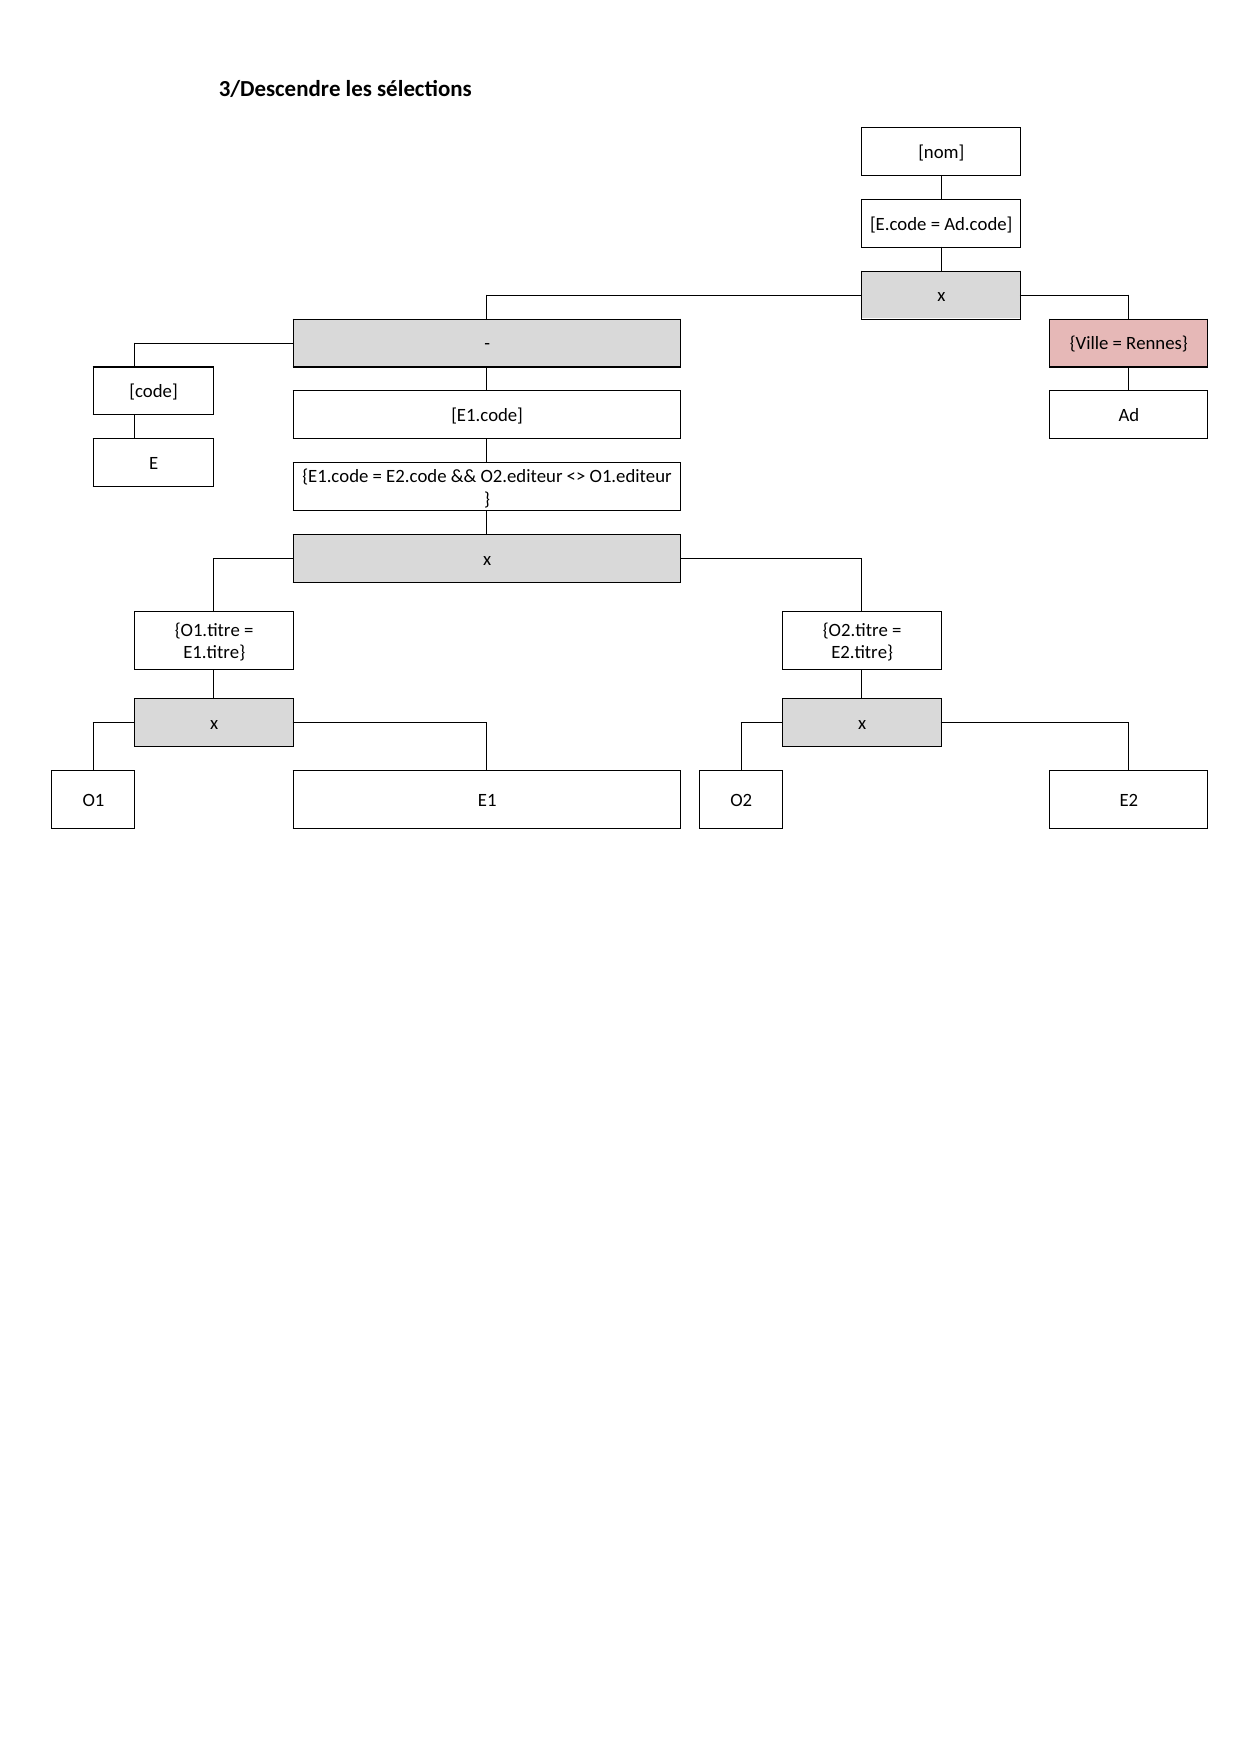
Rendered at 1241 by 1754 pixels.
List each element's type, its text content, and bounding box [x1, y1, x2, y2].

table_cell [783, 559, 861, 582]
table_cell [1129, 640, 1208, 669]
table_cell [93, 343, 134, 366]
table_cell [1129, 439, 1208, 462]
table_cell [941, 414, 1020, 438]
table_cell [783, 296, 861, 318]
table_cell [293, 583, 487, 611]
table_cell [941, 558, 1020, 582]
table_cell [1020, 640, 1049, 669]
table_cell [941, 582, 1020, 611]
table_cell [1021, 151, 1049, 175]
table_cell [783, 151, 861, 175]
table_cell [1129, 486, 1208, 510]
table_cell [93, 319, 135, 342]
table_cell [681, 247, 699, 271]
table_cell [941, 343, 1020, 366]
table_cell [code] [94, 368, 213, 414]
table_cell [214, 559, 293, 582]
table_cell [941, 366, 1020, 390]
table_cell [487, 199, 681, 223]
table_cell Ad [1050, 391, 1207, 438]
table_cell [293, 295, 486, 318]
table_cell [1129, 175, 1208, 199]
table_cell [681, 414, 699, 438]
table_cell [783, 199, 861, 223]
table_cell [1021, 223, 1049, 247]
table_cell [942, 176, 1020, 199]
table_cell [51, 414, 93, 438]
table_cell [1020, 746, 1049, 770]
table_cell [681, 770, 699, 799]
table_cell [214, 151, 293, 175]
table_cell [93, 487, 135, 510]
table_cell [294, 611, 487, 640]
table_cell [741, 640, 782, 669]
table_cell [700, 223, 741, 247]
table_cell [1020, 770, 1049, 799]
table_cell [51, 582, 93, 611]
table_cell [135, 295, 214, 318]
table_cell [1129, 698, 1208, 722]
table_cell [94, 723, 134, 746]
table_cell [1050, 368, 1128, 390]
table_cell [214, 271, 293, 294]
table_header [741, 127, 783, 151]
table_cell [1129, 271, 1208, 294]
table_cell [214, 199, 293, 223]
table_cell [700, 271, 741, 294]
table_cell [487, 611, 681, 640]
text 3/Descendre les sélections [218, 74, 1093, 102]
table_cell [1021, 199, 1049, 223]
table_cell [94, 746, 135, 770]
table_cell O2 [700, 771, 782, 828]
table_cell [51, 271, 93, 294]
table_cell [942, 723, 1020, 746]
table_cell [783, 319, 862, 342]
table_cell [293, 511, 486, 534]
table_cell [741, 366, 783, 390]
table_cell [862, 366, 941, 390]
table_cell [941, 510, 1020, 534]
table_cell [1020, 534, 1049, 558]
table_cell [862, 558, 941, 582]
table_cell [862, 582, 941, 611]
table_cell [941, 320, 1020, 342]
table_cell [1050, 296, 1128, 318]
table_cell [741, 611, 782, 640]
table_cell [681, 462, 699, 486]
table_cell [783, 390, 862, 414]
table_cell [941, 438, 1020, 462]
table_cell [1050, 746, 1128, 770]
table_cell [783, 366, 862, 390]
table_cell [700, 640, 741, 669]
table_cell [862, 510, 941, 534]
table_cell {Ville = Rennes} [1050, 320, 1207, 366]
table_cell [135, 582, 213, 611]
table_cell [741, 534, 783, 558]
table_cell [135, 247, 214, 271]
table_cell [681, 534, 699, 558]
table_cell [487, 669, 681, 698]
table_cell [1129, 534, 1208, 558]
table_cell [681, 271, 699, 294]
table_cell [293, 368, 486, 390]
table_cell [742, 746, 783, 770]
table_cell [783, 510, 862, 534]
table_cell [51, 151, 93, 175]
table_cell [1050, 611, 1128, 640]
table_header [51, 127, 93, 151]
table_cell [51, 698, 93, 722]
table_cell [942, 640, 1020, 669]
table_cell [214, 223, 293, 247]
table_header [681, 127, 699, 151]
table_cell [941, 534, 1020, 558]
table_cell [93, 199, 135, 223]
table_cell [681, 669, 699, 698]
table_cell [1050, 669, 1128, 698]
table_cell [51, 462, 93, 486]
table_cell [1020, 799, 1049, 828]
table_cell [1129, 510, 1208, 534]
table_cell [681, 175, 699, 199]
table_cell [862, 390, 941, 414]
table_cell [1129, 223, 1208, 247]
table_cell [1129, 368, 1208, 390]
table_cell x [783, 699, 941, 746]
table_cell [741, 319, 783, 342]
table_cell [293, 271, 487, 294]
table_header [1129, 127, 1208, 151]
table_cell [941, 669, 1020, 698]
table_cell [51, 486, 93, 510]
table_cell [1050, 175, 1128, 199]
table_cell [700, 722, 741, 746]
table_cell [1020, 558, 1049, 582]
table_cell [783, 271, 861, 294]
table_cell [51, 669, 93, 698]
table_cell [1021, 271, 1049, 294]
table_cell [681, 223, 699, 247]
table_cell [1050, 582, 1128, 611]
table_cell [51, 611, 93, 640]
table_cell [1050, 640, 1128, 669]
table_cell [93, 510, 135, 534]
table_cell [1050, 486, 1128, 510]
table_cell [135, 770, 214, 799]
table_cell [741, 151, 783, 175]
table_cell [783, 343, 862, 366]
table_cell [93, 271, 135, 294]
table_cell [941, 462, 1020, 486]
table_cell [942, 698, 1020, 722]
table_cell [741, 296, 783, 318]
table_cell [135, 747, 214, 770]
table_cell [741, 510, 783, 534]
table_cell [741, 390, 783, 414]
table_cell [942, 611, 1020, 640]
table_cell [700, 438, 741, 462]
table_cell [862, 670, 941, 698]
table_cell [487, 511, 681, 534]
table_cell [741, 223, 783, 247]
table_cell [214, 390, 293, 414]
table_cell [681, 746, 699, 770]
table_cell [93, 175, 135, 199]
table_cell [741, 247, 783, 271]
table_cell E1 [294, 771, 680, 828]
table_cell [783, 770, 862, 799]
table_cell [1050, 698, 1128, 722]
table_cell [214, 319, 293, 342]
table_cell [93, 223, 135, 247]
table_cell [862, 343, 941, 366]
table_cell [783, 747, 862, 770]
table_cell [93, 582, 135, 611]
table_cell [862, 462, 941, 486]
table_cell [862, 248, 941, 271]
table_cell [135, 223, 214, 247]
table_cell [741, 438, 783, 462]
table_cell x [294, 535, 680, 582]
table_cell O1 [52, 771, 134, 828]
table_cell [1129, 669, 1208, 698]
table_cell [214, 534, 293, 558]
table_cell [51, 366, 93, 390]
table_cell [742, 723, 782, 746]
table_cell [135, 151, 214, 175]
table_cell [700, 669, 741, 698]
table_cell {O1.titre = E1.titre} [135, 612, 293, 669]
table_cell [93, 640, 134, 669]
table_cell [681, 438, 699, 462]
table_cell x [135, 699, 293, 746]
table_cell [1129, 611, 1208, 640]
table_cell [700, 343, 741, 366]
table_cell [214, 770, 293, 799]
table_cell [700, 582, 741, 611]
table_cell [681, 296, 699, 318]
table_cell [487, 247, 681, 271]
table_cell [93, 534, 135, 558]
table_cell [293, 151, 487, 175]
table_cell [783, 670, 861, 698]
table_cell [681, 722, 699, 746]
table_header [293, 127, 487, 151]
table_cell [862, 320, 941, 342]
table_cell [135, 487, 214, 510]
table_cell [862, 770, 941, 799]
table_cell [681, 319, 699, 342]
table_cell [1020, 175, 1049, 199]
table_cell [700, 534, 741, 558]
table_cell [941, 746, 1020, 770]
table_cell [1020, 669, 1049, 698]
table_cell [700, 151, 741, 175]
table_cell [741, 698, 782, 722]
table_cell [1050, 247, 1128, 271]
table_cell [1050, 439, 1128, 462]
table_cell [1129, 462, 1208, 486]
table_cell [135, 175, 214, 199]
table_cell [741, 669, 783, 698]
table_cell [1020, 611, 1049, 640]
table_cell [93, 669, 135, 698]
table_cell [862, 438, 941, 462]
table_cell [214, 462, 293, 486]
table_cell x [862, 272, 1020, 318]
table_cell [1020, 510, 1049, 534]
table_cell [941, 486, 1020, 510]
table_cell [1050, 534, 1128, 558]
table_cell [681, 582, 699, 611]
table_cell [1020, 247, 1049, 271]
table_cell [862, 414, 941, 438]
table_cell [1050, 510, 1128, 534]
table_cell [700, 296, 741, 318]
table_cell [1129, 558, 1208, 582]
table_cell [135, 344, 214, 366]
table_cell [51, 319, 93, 342]
table_cell [51, 223, 93, 247]
table_cell [1050, 271, 1128, 294]
table_cell [51, 247, 93, 271]
table_cell [51, 722, 93, 746]
table_cell [487, 296, 681, 318]
table_cell [700, 319, 741, 342]
table_header [783, 127, 861, 151]
table_cell [783, 462, 862, 486]
table_cell [51, 640, 93, 669]
table_cell [93, 151, 135, 175]
table_cell [1050, 723, 1128, 746]
table_cell [681, 510, 699, 534]
table_cell [93, 558, 135, 582]
table_cell [51, 343, 93, 366]
table_cell [487, 368, 681, 390]
table_cell [487, 151, 681, 175]
table_cell [741, 582, 783, 611]
table_cell [487, 223, 681, 247]
table_cell [1021, 296, 1049, 318]
table_cell {E1.code = E2.code && O2.editeur <> O1.editeur } [294, 463, 680, 510]
table_cell [681, 611, 699, 640]
table_cell [214, 799, 293, 828]
table_cell [93, 698, 134, 722]
table_cell [1020, 486, 1049, 510]
table_cell [700, 510, 741, 534]
table_cell [293, 175, 487, 199]
table_cell [1020, 319, 1049, 342]
table_cell [487, 583, 681, 611]
table_cell [681, 559, 699, 582]
table_cell [51, 558, 93, 582]
table_cell [1020, 414, 1049, 438]
table_cell [1020, 698, 1049, 722]
table_cell [1129, 199, 1208, 223]
table_cell [681, 199, 699, 223]
table_cell [214, 747, 293, 770]
table_cell [51, 199, 93, 223]
table_cell [862, 176, 941, 199]
table_cell [941, 799, 1020, 828]
table_cell [700, 462, 741, 486]
table_header [1021, 127, 1049, 151]
table_cell [783, 486, 862, 510]
table_cell [1050, 199, 1128, 223]
table_cell [783, 247, 862, 271]
table_cell [214, 414, 293, 438]
table_cell [214, 175, 293, 199]
table_cell {O2.titre = E2.titre} [783, 612, 941, 669]
table_cell [214, 366, 293, 390]
table_cell [741, 462, 783, 486]
table_cell [700, 247, 741, 271]
table_cell [862, 486, 941, 510]
table_cell [1050, 151, 1128, 175]
table_cell [1050, 558, 1128, 582]
table_cell [135, 670, 213, 698]
table_cell [93, 247, 135, 271]
table_cell [681, 799, 699, 828]
table_cell [700, 199, 741, 223]
table_cell [294, 640, 487, 669]
table_cell [942, 248, 1020, 271]
table_cell [135, 415, 214, 438]
table_cell [1020, 462, 1049, 486]
table_cell [293, 199, 487, 223]
table_header [nom] [862, 128, 1020, 175]
table_cell [214, 582, 293, 611]
table_cell [214, 670, 293, 698]
table_cell [135, 558, 213, 582]
table_cell [741, 271, 783, 294]
table_cell [487, 722, 681, 746]
table_cell [487, 746, 681, 770]
table_cell - [294, 320, 680, 366]
table_cell [135, 271, 214, 294]
table_cell [1129, 295, 1208, 318]
table_header [93, 127, 135, 151]
table_cell [51, 534, 93, 558]
table_cell [700, 746, 741, 770]
table_cell [700, 698, 741, 722]
table_cell [487, 698, 681, 722]
table_header [700, 127, 741, 151]
table_cell [1129, 247, 1208, 271]
table_cell [741, 559, 783, 582]
table_cell [700, 390, 741, 414]
table_header [214, 127, 293, 151]
table_cell [135, 199, 214, 223]
table_cell [783, 223, 861, 247]
table_cell [1129, 582, 1208, 611]
table_cell [293, 223, 487, 247]
table_cell [700, 366, 741, 390]
table_cell [681, 366, 699, 390]
table_cell [700, 414, 741, 438]
table_cell [214, 295, 293, 318]
table_cell [741, 199, 783, 223]
table_cell [51, 746, 93, 770]
table_cell [941, 390, 1020, 414]
table_cell [293, 669, 487, 698]
table_cell [135, 799, 214, 828]
table_cell [294, 723, 486, 746]
table_cell [681, 640, 699, 669]
table_cell [681, 486, 699, 510]
table_cell [135, 319, 214, 342]
table_cell [783, 534, 862, 558]
table_cell [700, 559, 741, 582]
table_cell [487, 175, 681, 199]
table_cell [1020, 390, 1049, 414]
table_cell [135, 510, 214, 534]
table_cell [214, 510, 293, 534]
table_cell [681, 343, 699, 366]
table_cell E2 [1050, 771, 1207, 828]
table_cell [51, 438, 93, 462]
table_cell [1020, 582, 1049, 611]
table_cell [487, 640, 681, 669]
table_cell [214, 438, 293, 462]
table_cell [1129, 151, 1208, 175]
table_cell [1050, 462, 1128, 486]
table_cell [51, 175, 93, 199]
table_cell [93, 415, 134, 438]
table_cell [783, 799, 862, 828]
table_cell [93, 295, 135, 318]
table_cell [681, 390, 699, 414]
table_cell [51, 390, 93, 414]
table_cell [1129, 722, 1208, 746]
table_cell [681, 698, 699, 722]
table_cell [741, 414, 783, 438]
table_cell [93, 611, 134, 640]
table_cell [294, 698, 487, 722]
table_cell [E1.code] [294, 391, 680, 438]
table_cell [681, 151, 699, 175]
table_cell [293, 746, 486, 770]
table_cell E [94, 439, 213, 486]
table_cell [741, 175, 783, 199]
table_cell [700, 486, 741, 510]
table_cell [783, 582, 861, 611]
table_cell [862, 534, 941, 558]
table_cell [1050, 223, 1128, 247]
table_header [487, 127, 681, 151]
table_cell [783, 175, 862, 199]
table_cell [293, 247, 487, 271]
table_header [1050, 127, 1128, 151]
table_cell [700, 611, 741, 640]
table_cell [941, 770, 1020, 799]
table_cell [783, 438, 862, 462]
table_cell [214, 344, 293, 366]
table_cell [293, 439, 486, 462]
table_cell [1020, 343, 1049, 366]
table_cell [783, 414, 862, 438]
table_header [135, 127, 214, 151]
table_cell [1020, 366, 1049, 390]
table_cell [1020, 438, 1049, 462]
table_cell [862, 799, 941, 828]
table_cell [E.code = Ad.code] [862, 200, 1020, 247]
table_cell [214, 247, 293, 271]
table_cell [135, 534, 214, 558]
table_cell [51, 510, 93, 534]
table_cell [862, 747, 941, 770]
table_cell [700, 175, 741, 199]
table_cell [1020, 723, 1049, 746]
table_cell [741, 343, 783, 366]
table_cell [1129, 746, 1208, 770]
table_cell [214, 486, 293, 510]
table_cell [51, 295, 93, 318]
table_cell [487, 271, 681, 294]
table_cell [487, 439, 681, 462]
table_cell [741, 486, 783, 510]
